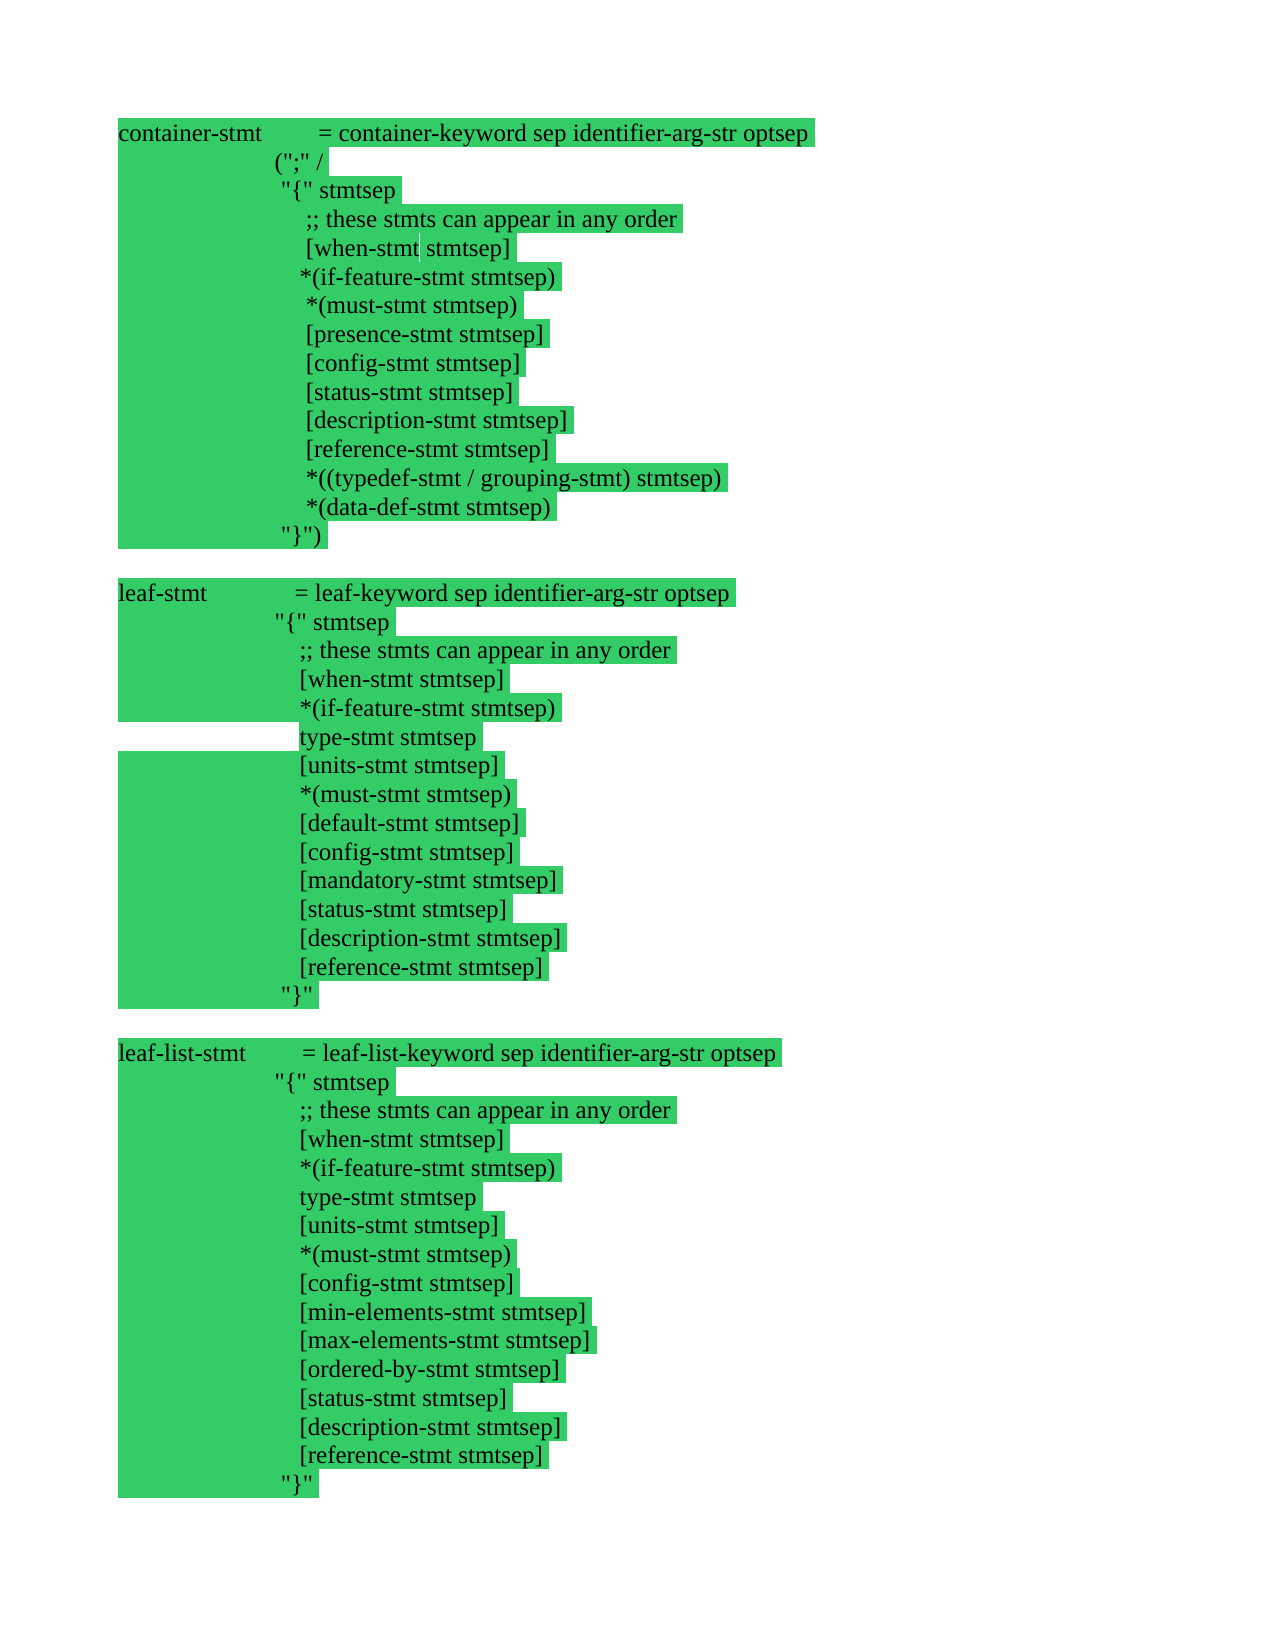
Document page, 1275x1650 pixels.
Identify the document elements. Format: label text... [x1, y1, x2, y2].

text "{" stmtsep [118, 607, 1157, 636]
text [ordered-by-stmt stmtsep] [118, 1354, 1157, 1383]
text [config-stmt stmtsep] [118, 348, 1157, 377]
text type-stmt stmtsep [118, 1182, 1157, 1211]
text [presence-stmt stmtsep] [118, 319, 1157, 348]
text leaf-list-stmt = leaf-list-keyword sep identifier-arg-str optsep [118, 1038, 1157, 1067]
text [default-stmt stmtsep] [118, 808, 1157, 837]
text [reference-stmt stmtsep] [118, 1441, 1157, 1469]
text (";" / [118, 147, 1157, 176]
text [mandatory-stmt stmtsep] [118, 866, 1157, 894]
text *((typedef-stmt / grouping-stmt) stmtsep) [118, 463, 1157, 492]
text type-stmt stmtsep [118, 722, 1157, 751]
text [reference-stmt stmtsep] [118, 952, 1157, 981]
text *(must-stmt stmtsep) [118, 291, 1157, 319]
text [when-stmt stmtsep] [118, 1124, 1157, 1153]
text [min-elements-stmt stmtsep] [118, 1297, 1157, 1326]
text [config-stmt stmtsep] [118, 837, 1157, 866]
text "}" [118, 1469, 1157, 1498]
text *(must-stmt stmtsep) [118, 1239, 1157, 1268]
text [reference-stmt stmtsep] [118, 434, 1157, 463]
text "{" stmtsep [118, 176, 1157, 204]
text [units-stmt stmtsep] [118, 751, 1157, 779]
text container-stmt = container-keyword sep identifier-arg-str optsep [118, 118, 1157, 147]
text [description-stmt stmtsep] [118, 923, 1157, 952]
text [max-elements-stmt stmtsep] [118, 1326, 1157, 1354]
text *(if-feature-stmt stmtsep) [118, 693, 1157, 722]
text "}" [118, 981, 1157, 1009]
text ;; these stmts can appear in any order [118, 636, 1157, 664]
text [config-stmt stmtsep] [118, 1268, 1157, 1297]
text ;; these stmts can appear in any order [118, 204, 1157, 233]
text *(must-stmt stmtsep) [118, 779, 1157, 808]
text "}") [118, 521, 1157, 549]
text *(if-feature-stmt stmtsep) [118, 1153, 1157, 1182]
text [units-stmt stmtsep] [118, 1211, 1157, 1239]
text *(if-feature-stmt stmtsep) [118, 262, 1157, 291]
text [status-stmt stmtsep] [118, 1383, 1157, 1412]
text "{" stmtsep [118, 1067, 1157, 1096]
text leaf-stmt = leaf-keyword sep identifier-arg-str optsep [118, 578, 1157, 607]
text [status-stmt stmtsep] [118, 377, 1157, 406]
text [when-stmt stmtsep] [118, 664, 1157, 693]
text [description-stmt stmtsep] [118, 406, 1157, 434]
text [status-stmt stmtsep] [118, 894, 1157, 923]
text *(data-def-stmt stmtsep) [118, 492, 1157, 521]
text ;; these stmts can appear in any order [118, 1096, 1157, 1124]
text [description-stmt stmtsep] [118, 1412, 1157, 1441]
text [when-stmt stmtsep] [118, 233, 1157, 262]
